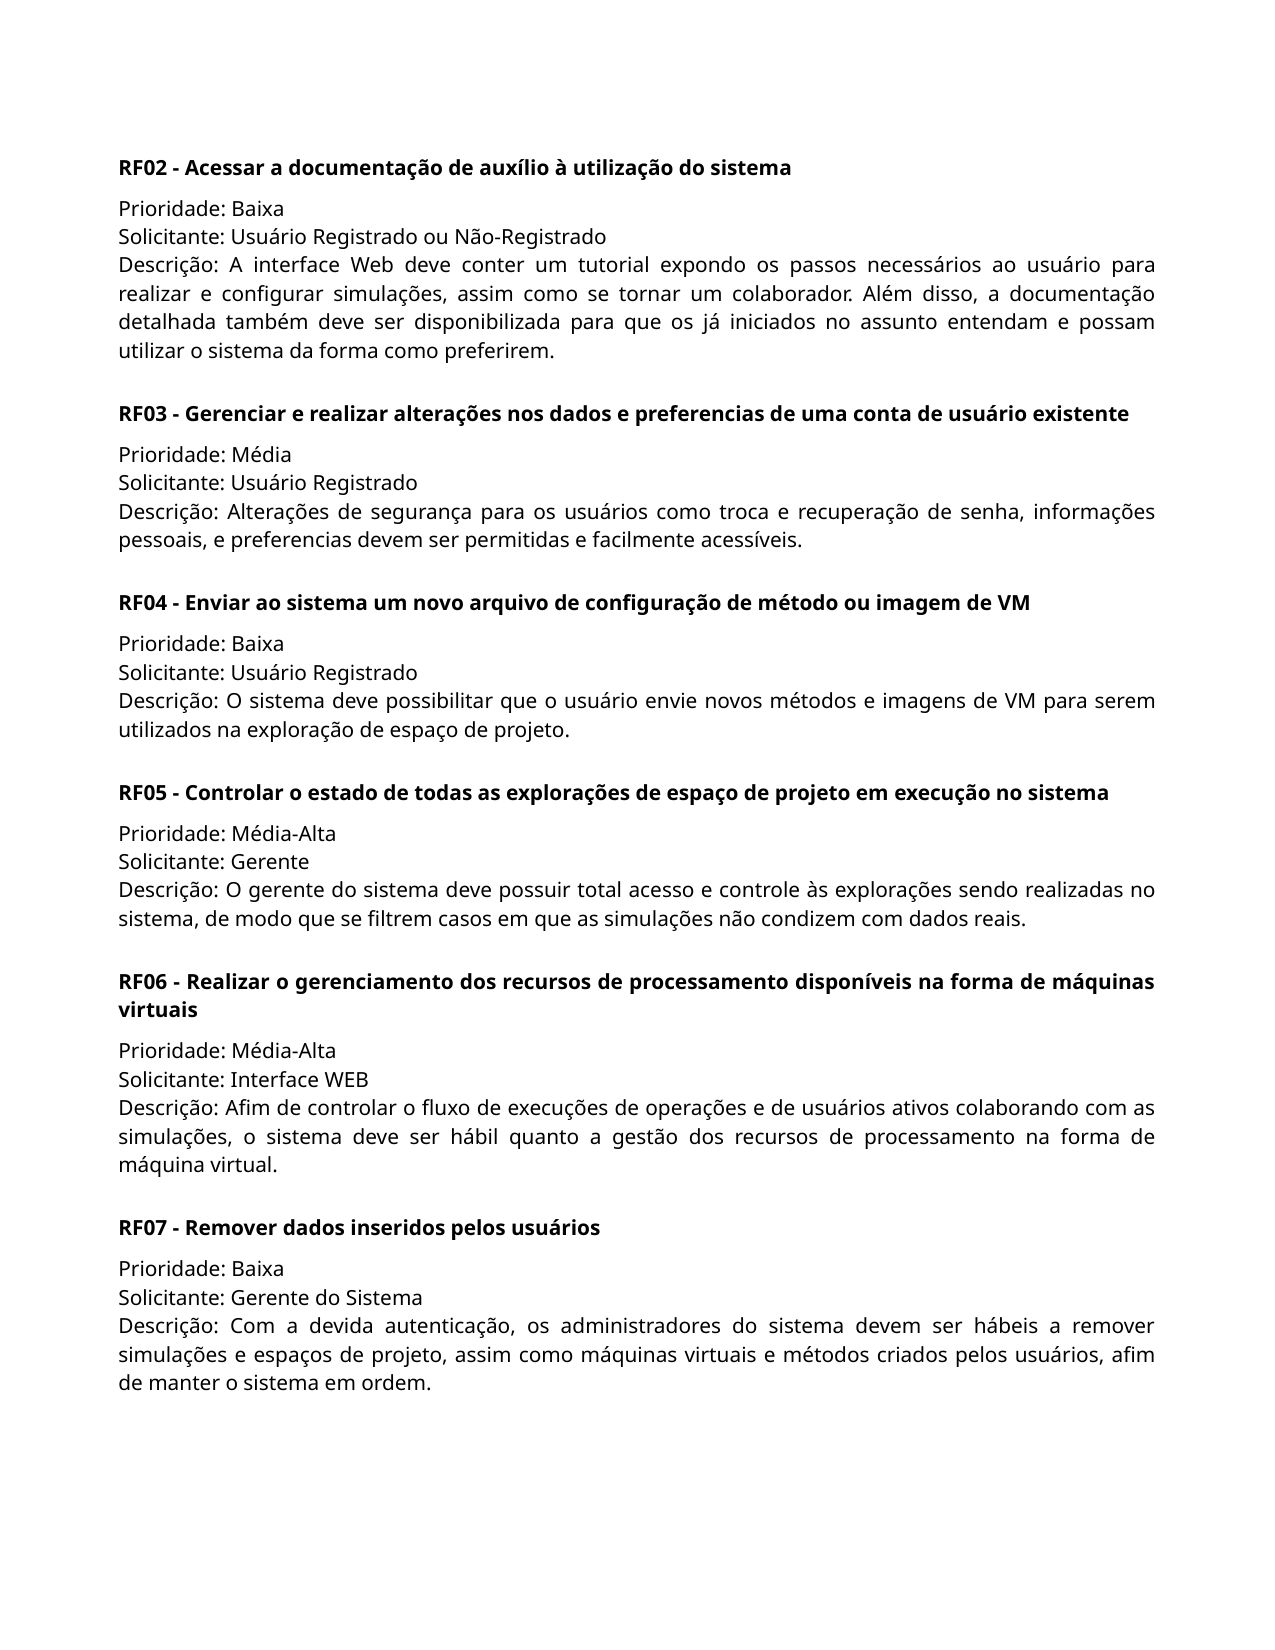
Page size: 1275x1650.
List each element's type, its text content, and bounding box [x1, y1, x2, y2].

text Prioridade: Baixa [118, 194, 1157, 222]
text Prioridade: Baixa [118, 1254, 1157, 1283]
text Prioridade: Média-Alta [118, 819, 1157, 847]
text Descrição: Alterações de segurança para os usuários como troca e recuperação de senha, informações pessoais, e preferencias devem ser permitidas e facilmente acessíveis. [118, 497, 1157, 554]
text Prioridade: Baixa [118, 629, 1157, 658]
subtitle RF02 - Acessar a documentação de auxílio à utilização do sistema [118, 153, 1157, 181]
text Prioridade: Média-Alta [118, 1037, 1157, 1065]
text Solicitante: Usuário Registrado ou Não-Registrado [118, 222, 1157, 251]
subtitle RF05 - Controlar o estado de todas as explorações de espaço de projeto em execução no sistema [118, 778, 1157, 806]
subtitle RF06 - Realizar o gerenciamento dos recursos de processamento disponíveis na forma de máquinas virtuais [118, 967, 1157, 1024]
subtitle RF07 - Remover dados inseridos pelos usuários [118, 1213, 1157, 1242]
text Descrição: A interface Web deve conter um tutorial expondo os passos necessários ao usuário para realizar e configurar simulações, assim como se tornar um colaborador. Além disso, a documentação detalhada também deve ser disponibilizada para que os já iniciados no assunto entendam e possam utilizar o sistema da forma como preferirem. [118, 251, 1157, 364]
text Solicitante: Gerente do Sistema [118, 1283, 1157, 1311]
text Solicitante: Gerente [118, 847, 1157, 876]
text Prioridade: Média [118, 440, 1157, 468]
text Solicitante: Usuário Registrado [118, 468, 1157, 497]
text Descrição: Com a devida autenticação, os administradores do sistema devem ser hábeis a remover simulações e espaços de projeto, assim como máquinas virtuais e métodos criados pelos usuários, afim de manter o sistema em ordem. [118, 1311, 1157, 1397]
text Solicitante: Usuário Registrado [118, 658, 1157, 686]
subtitle RF03 - Gerenciar e realizar alterações nos dados e preferencias de uma conta de usuário existente [118, 399, 1157, 427]
text Descrição: O sistema deve possibilitar que o usuário envie novos métodos e imagens de VM para serem utilizados na exploração de espaço de projeto. [118, 686, 1157, 743]
text Solicitante: Interface WEB [118, 1065, 1157, 1093]
text Descrição: Afim de controlar o fluxo de execuções de operações e de usuários ativos colaborando com as simulações, o sistema deve ser hábil quanto a gestão dos recursos de processamento na forma de máquina virtual. [118, 1093, 1157, 1179]
subtitle RF04 - Enviar ao sistema um novo arquivo de configuração de método ou imagem de VM [118, 588, 1157, 617]
text Descrição: O gerente do sistema deve possuir total acesso e controle às explorações sendo realizadas no sistema, de modo que se filtrem casos em que as simulações não condizem com dados reais. [118, 876, 1157, 932]
